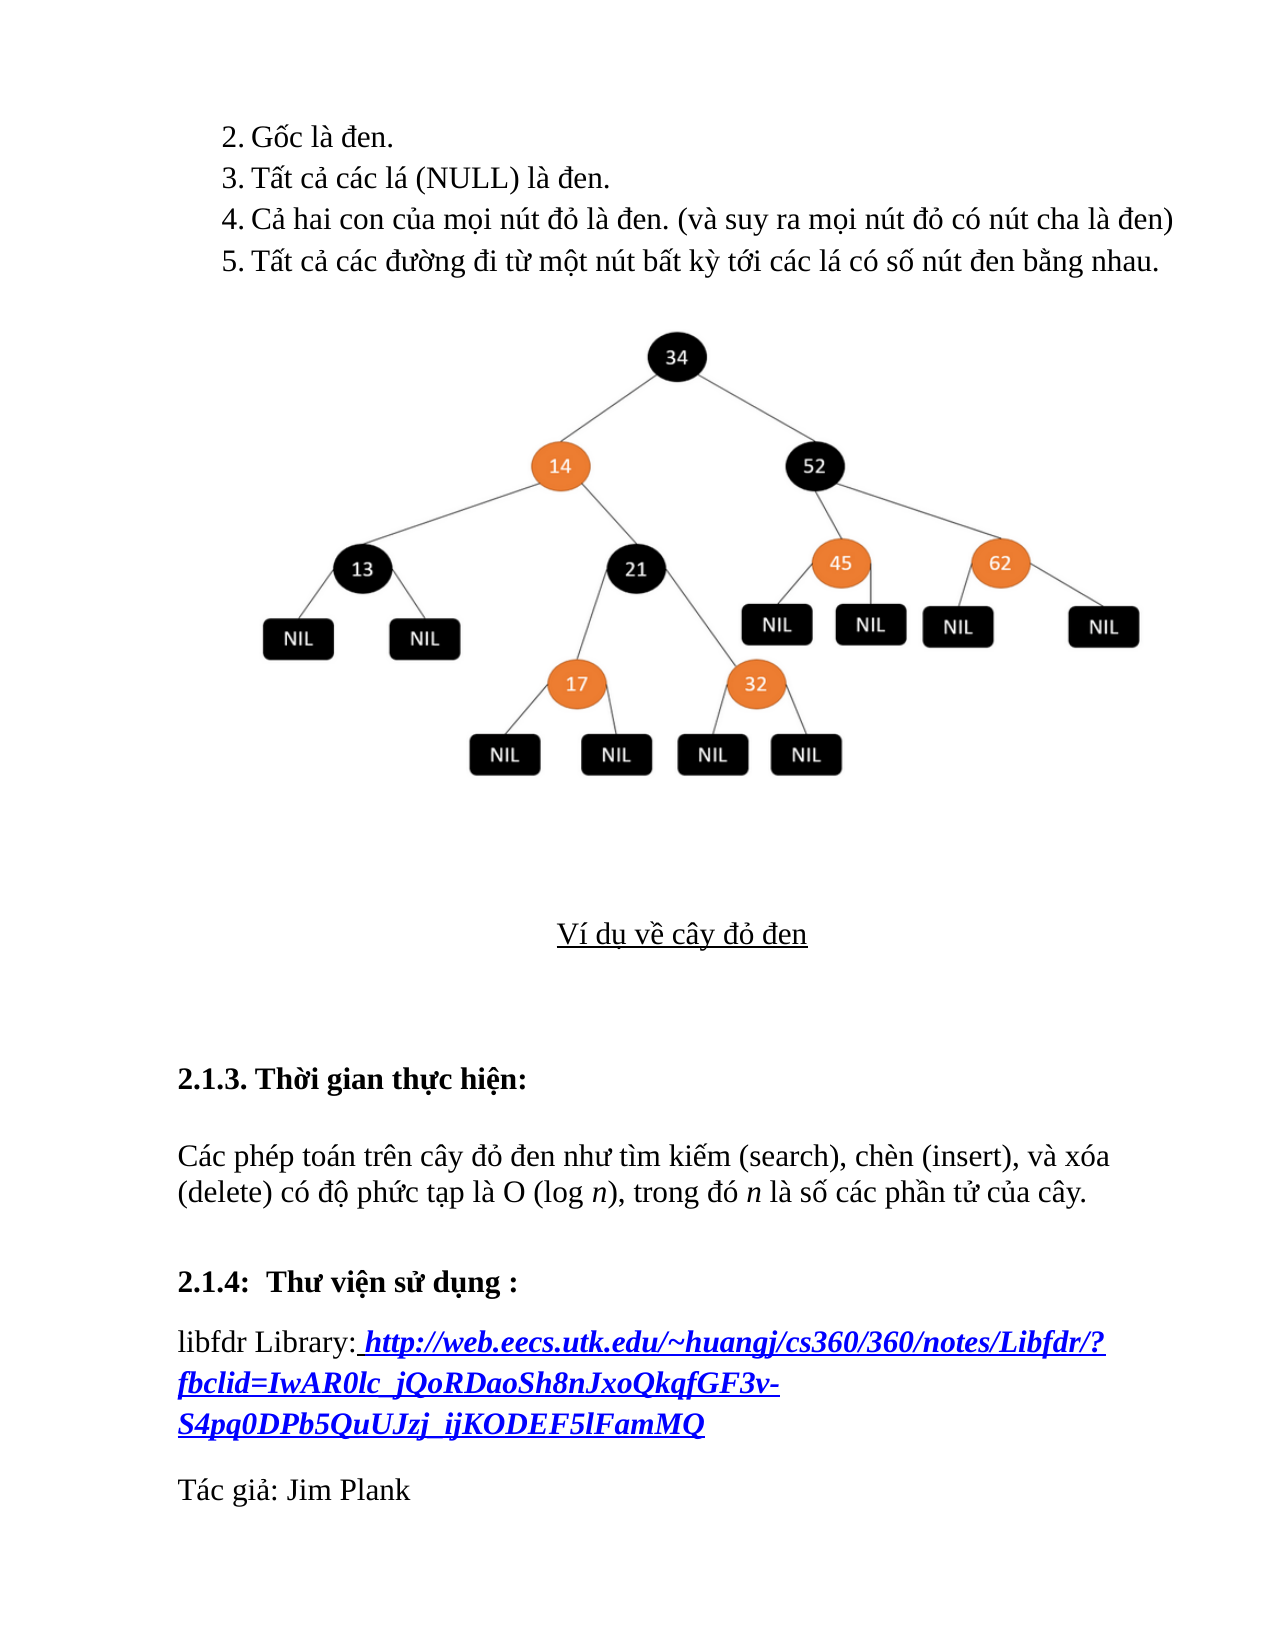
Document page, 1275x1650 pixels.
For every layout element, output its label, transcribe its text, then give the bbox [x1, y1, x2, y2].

text libfdr Library: http://web.eecs.utk.edu/~huangj/cs360/360/notes/Libfdr/?fbclid=IwAR0lc_jQoRDaoSh8nJxoQkqfGF3v-S4pq0DPb5QuUJzj_ijKODEF5lFamMQ [177, 1323, 1186, 1441]
text Tác giả: Jim Plank [177, 1472, 1186, 1508]
list Tất cả các lá (NULL) là đen. [221, 159, 1186, 195]
picture [240, 323, 1152, 791]
text Các phép toán trên cây đỏ đen như tìm kiếm (search), chèn (insert), và xóa (delete) có độ phức tạp là O (log n), trong đó n là số các phần tử của cây. [177, 1137, 1186, 1209]
subtitle Ví dụ về cây đỏ đen [177, 915, 1186, 951]
list Gốc là đen. [221, 118, 1186, 154]
list Cả hai con của mọi nút đỏ là đen. (và suy ra mọi nút đỏ có nút cha là đen) [221, 201, 1186, 237]
subtitle 2.1.3. Thời gian thực hiện: [177, 1060, 1186, 1096]
list Tất cả các đường đi từ một nút bất kỳ tới các lá có số nút đen bằng nhau. [221, 242, 1186, 278]
subtitle 2.1.4: Thư viện sử dụng : [177, 1263, 1186, 1299]
